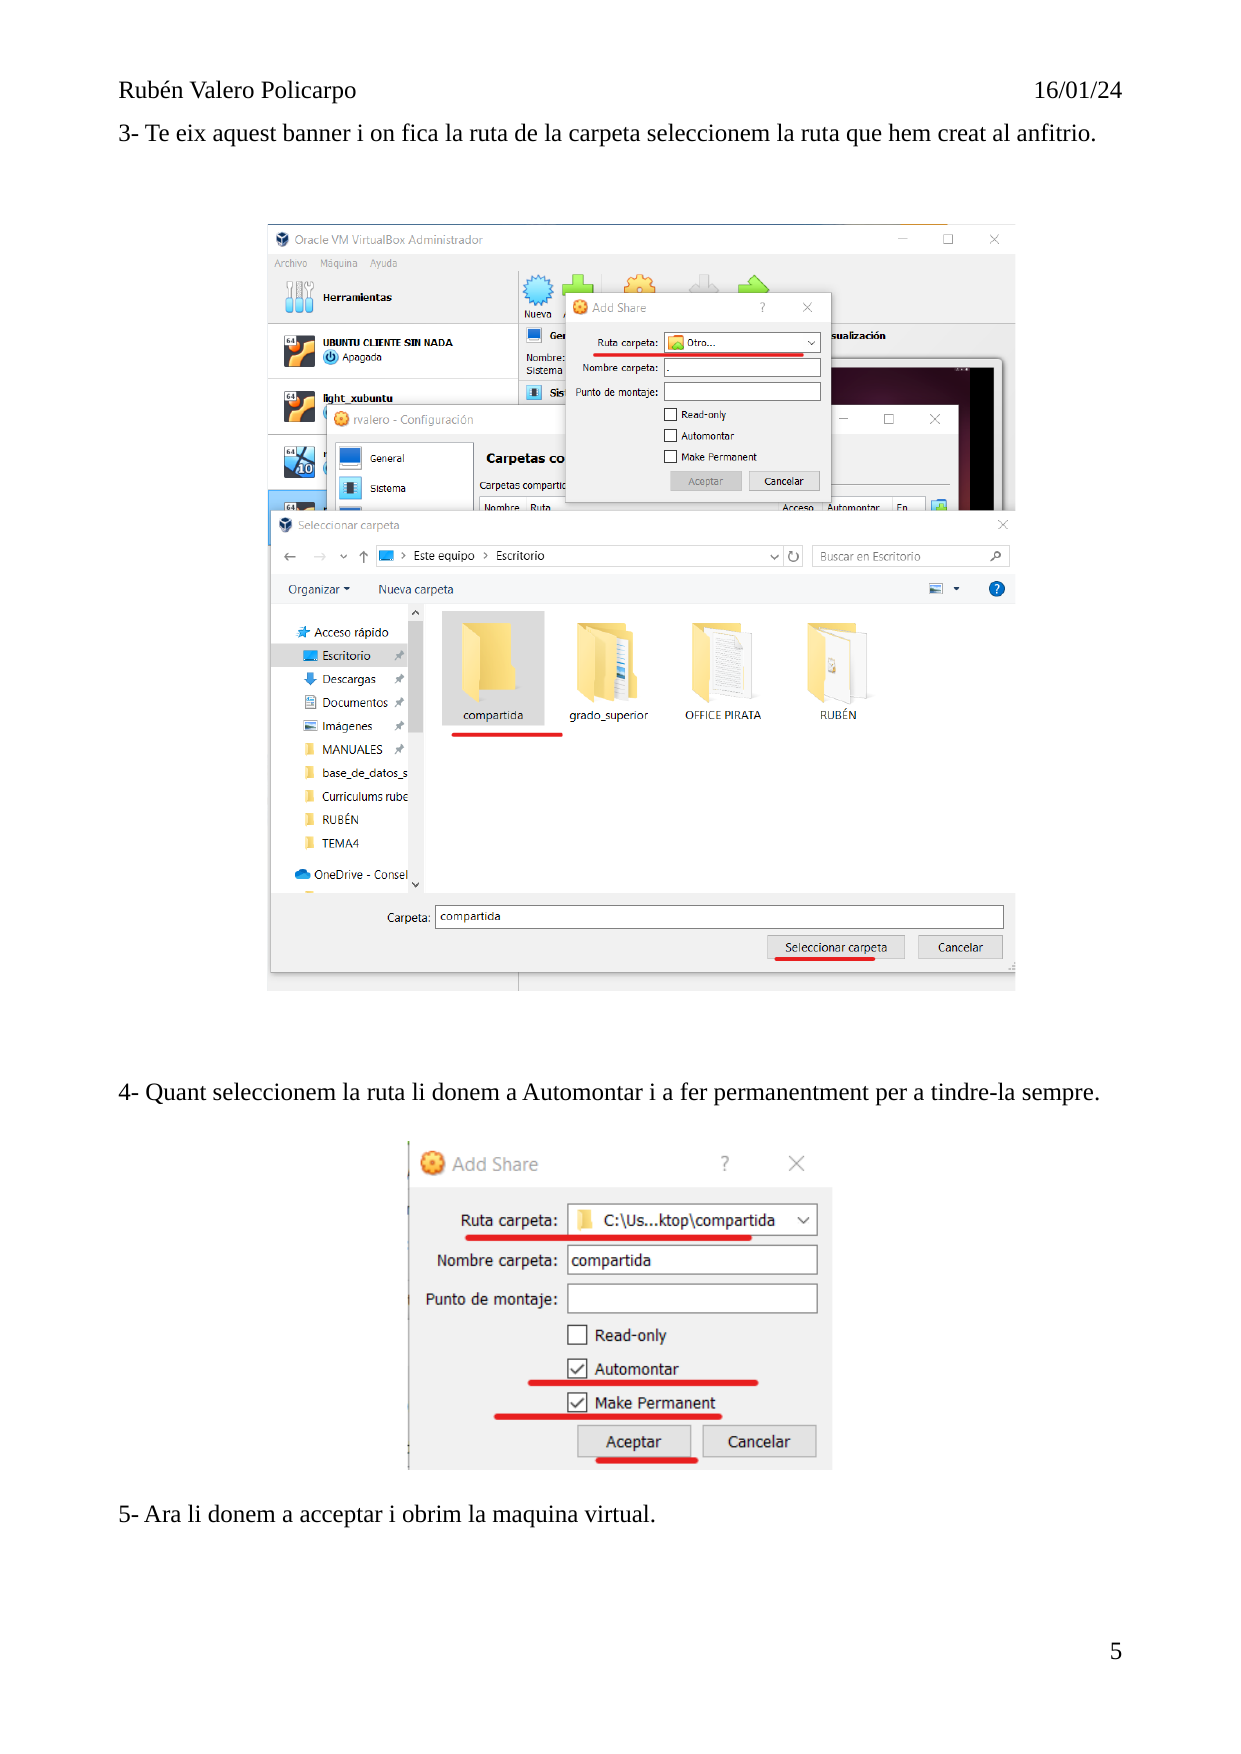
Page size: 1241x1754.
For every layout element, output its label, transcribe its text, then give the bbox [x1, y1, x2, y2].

text 4- Quant seleccionem la ruta li donem a Automontar i a fer permanentment per a tindre-la sempre. [118, 1077, 1122, 1106]
text 5- Ara li donem a acceptar i obrim la maquina virtual. [118, 1499, 1122, 1527]
text 3- Te eix aquest banner i on fica la ruta de la carpeta seleccionem la ruta que hem creat al anfitrio. [118, 118, 1122, 147]
